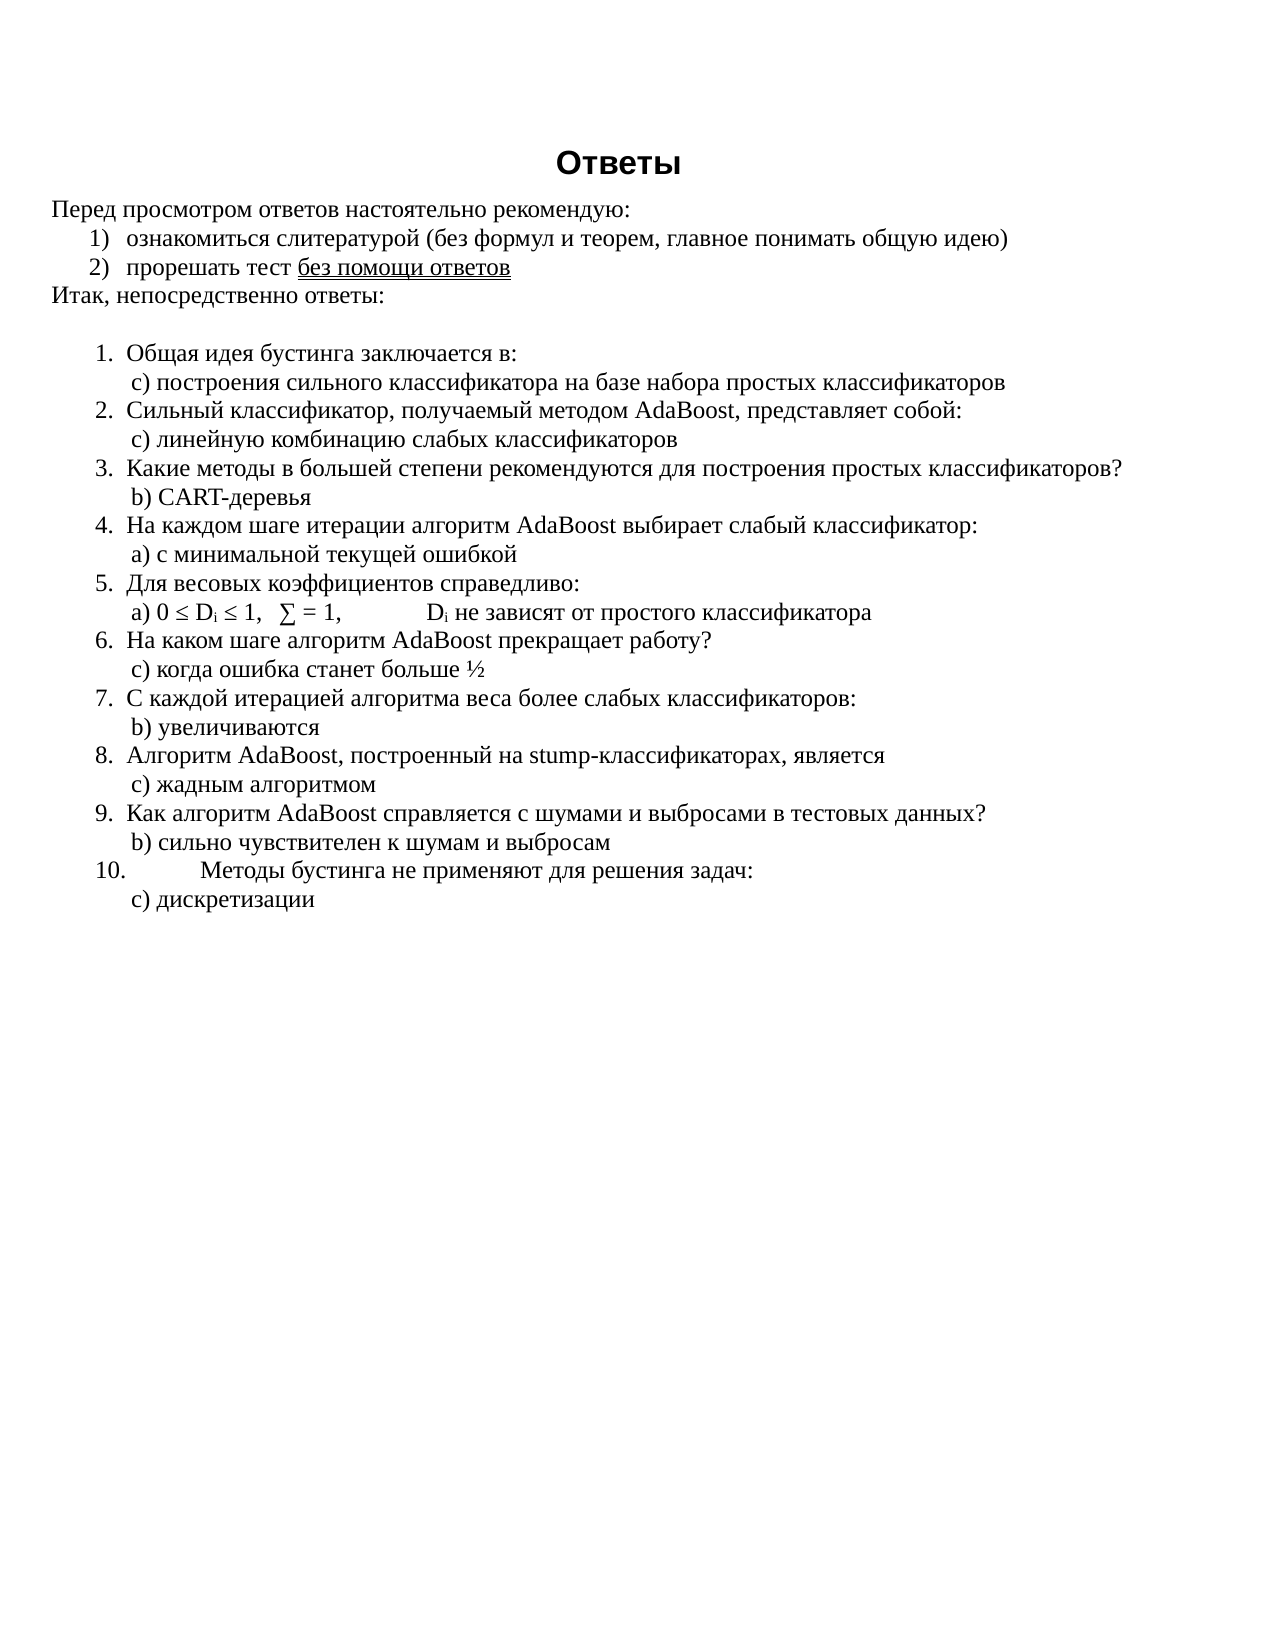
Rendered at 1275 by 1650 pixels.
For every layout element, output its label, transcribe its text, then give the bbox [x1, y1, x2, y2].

text c) жадным алгоритмом [131, 769, 1186, 798]
list На каком шаге алгоритм AdaBoost прекращает работу? [89, 626, 1186, 654]
list Сильный классификатор, получаемый методом AdaBoost, представляет собой: [89, 396, 1186, 424]
text a) с минимальной текущей ошибкой [131, 539, 1186, 568]
text Итак, непосредственно ответы: [51, 281, 1186, 309]
text c) дискретизации [131, 884, 1186, 913]
text c) линейную комбинацию слабых классификаторов [51, 424, 1186, 453]
text Перед просмотром ответов настоятельно рекомендую: [51, 194, 1186, 223]
list Для весовых коэффициентов справедливо: [89, 568, 1186, 597]
list Алгоритм AdaBoost, построенный на stump-классификаторах, является [89, 741, 1186, 769]
subtitle Ответы [51, 143, 1186, 182]
text b) увеличиваются [131, 712, 1186, 741]
text c) когда ошибка станет больше ½ [131, 654, 1186, 683]
list На каждом шаге итерации алгоритм AdaBoost выбирает слабый классификатор: [89, 511, 1186, 539]
list С каждой итерацией алгоритма веса более слабых классификаторов: [89, 683, 1186, 712]
list ознакомиться слитературой (без формул и теорем, главное понимать общую идею) [89, 223, 1186, 252]
text b) сильно чувствителен к шумам и выбросам [131, 827, 1186, 856]
list прорешать тест без помощи ответов [89, 252, 1186, 281]
text b) CART-деревья [131, 482, 1186, 511]
text a) 0 ≤ Di ≤ 1, ∑ = 1, Di не зависят от простого классификатора [131, 597, 1186, 626]
list Методы бустинга не применяют для решения задач: [89, 856, 1186, 884]
list Общая идея бустинга заключается в: [89, 338, 1186, 367]
text c) построения сильного классификатора на базе набора простых классификаторов [51, 367, 1186, 396]
list Как алгоритм AdaBoost справляется с шумами и выбросами в тестовых данных? [89, 798, 1186, 827]
list Какие методы в большей степени рекомендуются для построения простых классификаторов? [89, 453, 1186, 482]
